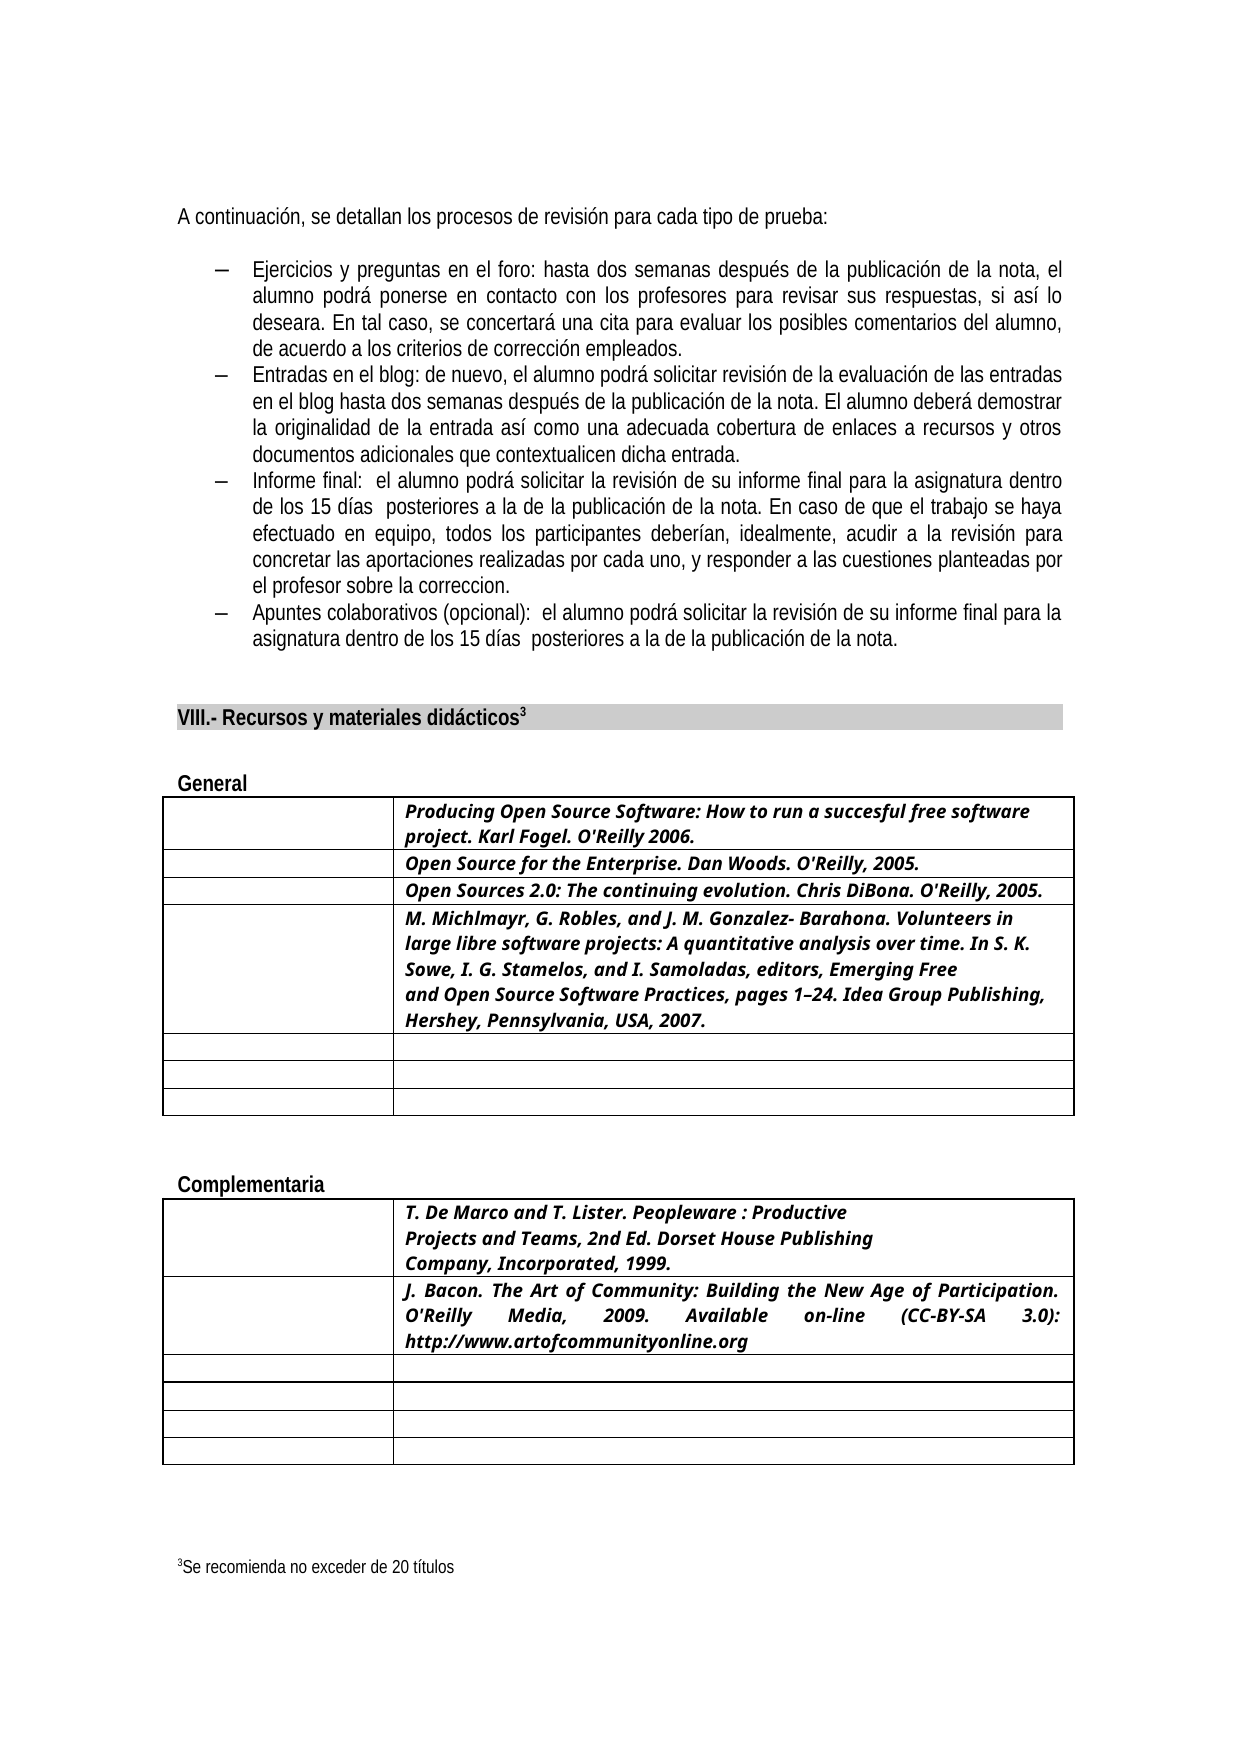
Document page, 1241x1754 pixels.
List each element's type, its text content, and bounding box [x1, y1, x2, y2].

table_header [164, 1200, 393, 1276]
table_cell [164, 1277, 393, 1354]
text Complementaria [177, 1171, 1063, 1197]
table_header T. De Marco and T. Lister. Peopleware : Productive Projects and Teams, 2nd Ed. Dorset House Publishing Company, Incorporated, 1999. [394, 1200, 1073, 1276]
table_cell [164, 1089, 393, 1115]
table_cell [394, 1061, 1073, 1088]
table_cell J. Bacon. The Art of Community: Building the New Age of Participation. O'Reilly Media, 2009. Available on-line (CC-BY-SA 3.0): http://www.artofcommunityonline.org [394, 1277, 1073, 1354]
table_cell Open Sources 2.0: The continuing evolution. Chris DiBona. O'Reilly, 2005. [394, 878, 1073, 904]
table_header [164, 798, 393, 849]
table_header Producing Open Source Software: How to run a succesful free software project. Karl Fogel. O'Reilly 2006. [394, 798, 1073, 849]
table_cell [394, 1089, 1073, 1115]
list Ejercicios y preguntas en el foro: hasta dos semanas después de la publicación de la nota, el alumno podrá ponerse en contacto con los profesores para revisar sus respuestas, si así lo deseara. En tal caso, se concertará una cita para evaluar los posibles comentarios del alumno, de acuerdo a los criterios de corrección empleados. [215, 256, 1063, 361]
text General [177, 770, 1063, 796]
table_cell [394, 1355, 1073, 1381]
text VIII.- Recursos y materiales didácticos [177, 704, 1063, 730]
list Informe final: el alumno podrá solicitar la revisión de su informe final para la asignatura dentro de los 15 días posteriores a la de la publicación de la nota. En caso de que el trabajo se haya efectuado en equipo, todos los participantes deberían, idealmente, acudir a la revisión para concretar las aportaciones realizadas por cada uno, y responder a las cuestiones planteadas por el profesor sobre la correccion. [215, 467, 1063, 599]
table_cell [164, 1355, 393, 1381]
table_cell [394, 1411, 1073, 1437]
table_cell [164, 1061, 393, 1088]
list Apuntes colaborativos (opcional): el alumno podrá solicitar la revisión de su informe final para la asignatura dentro de los 15 días posteriores a la de la publicación de la nota. [215, 599, 1063, 651]
table_cell [164, 905, 393, 1033]
table_cell Open Source for the Enterprise. Dan Woods. O'Reilly, 2005. [394, 850, 1073, 877]
table_cell [394, 1383, 1073, 1409]
table_cell [164, 1034, 393, 1060]
list Entradas en el blog: de nuevo, el alumno podrá solicitar revisión de la evaluación de las entradas en el blog hasta dos semanas después de la publicación de la nota. El alumno deberá demostrar la originalidad de la entrada así como una adecuada cobertura de enlaces a recursos y otros documentos adicionales que contextualicen dicha entrada. [215, 361, 1063, 467]
text Se recomienda no exceder de 20 títulos [177, 1556, 1063, 1577]
table_cell [164, 850, 393, 877]
table_cell [164, 1411, 393, 1437]
text A continuación, se detallan los procesos de revisión para cada tipo de prueba: [177, 203, 1063, 229]
table_cell [164, 878, 393, 904]
table_cell [164, 1438, 393, 1464]
table_cell [394, 1438, 1073, 1464]
table_cell M. Michlmayr, G. Robles, and J. M. Gonzalez- Barahona. Volunteers in large libre software projects: A quantitative analysis over time. In S. K. Sowe, I. G. Stamelos, and I. Samoladas, editors, Emerging Free and Open Source Software Practices, pages 1–24. Idea Group Publishing, Hershey, Pennsylvania, USA, 2007. [394, 905, 1073, 1033]
table_cell [394, 1034, 1073, 1060]
table_cell [164, 1383, 393, 1409]
